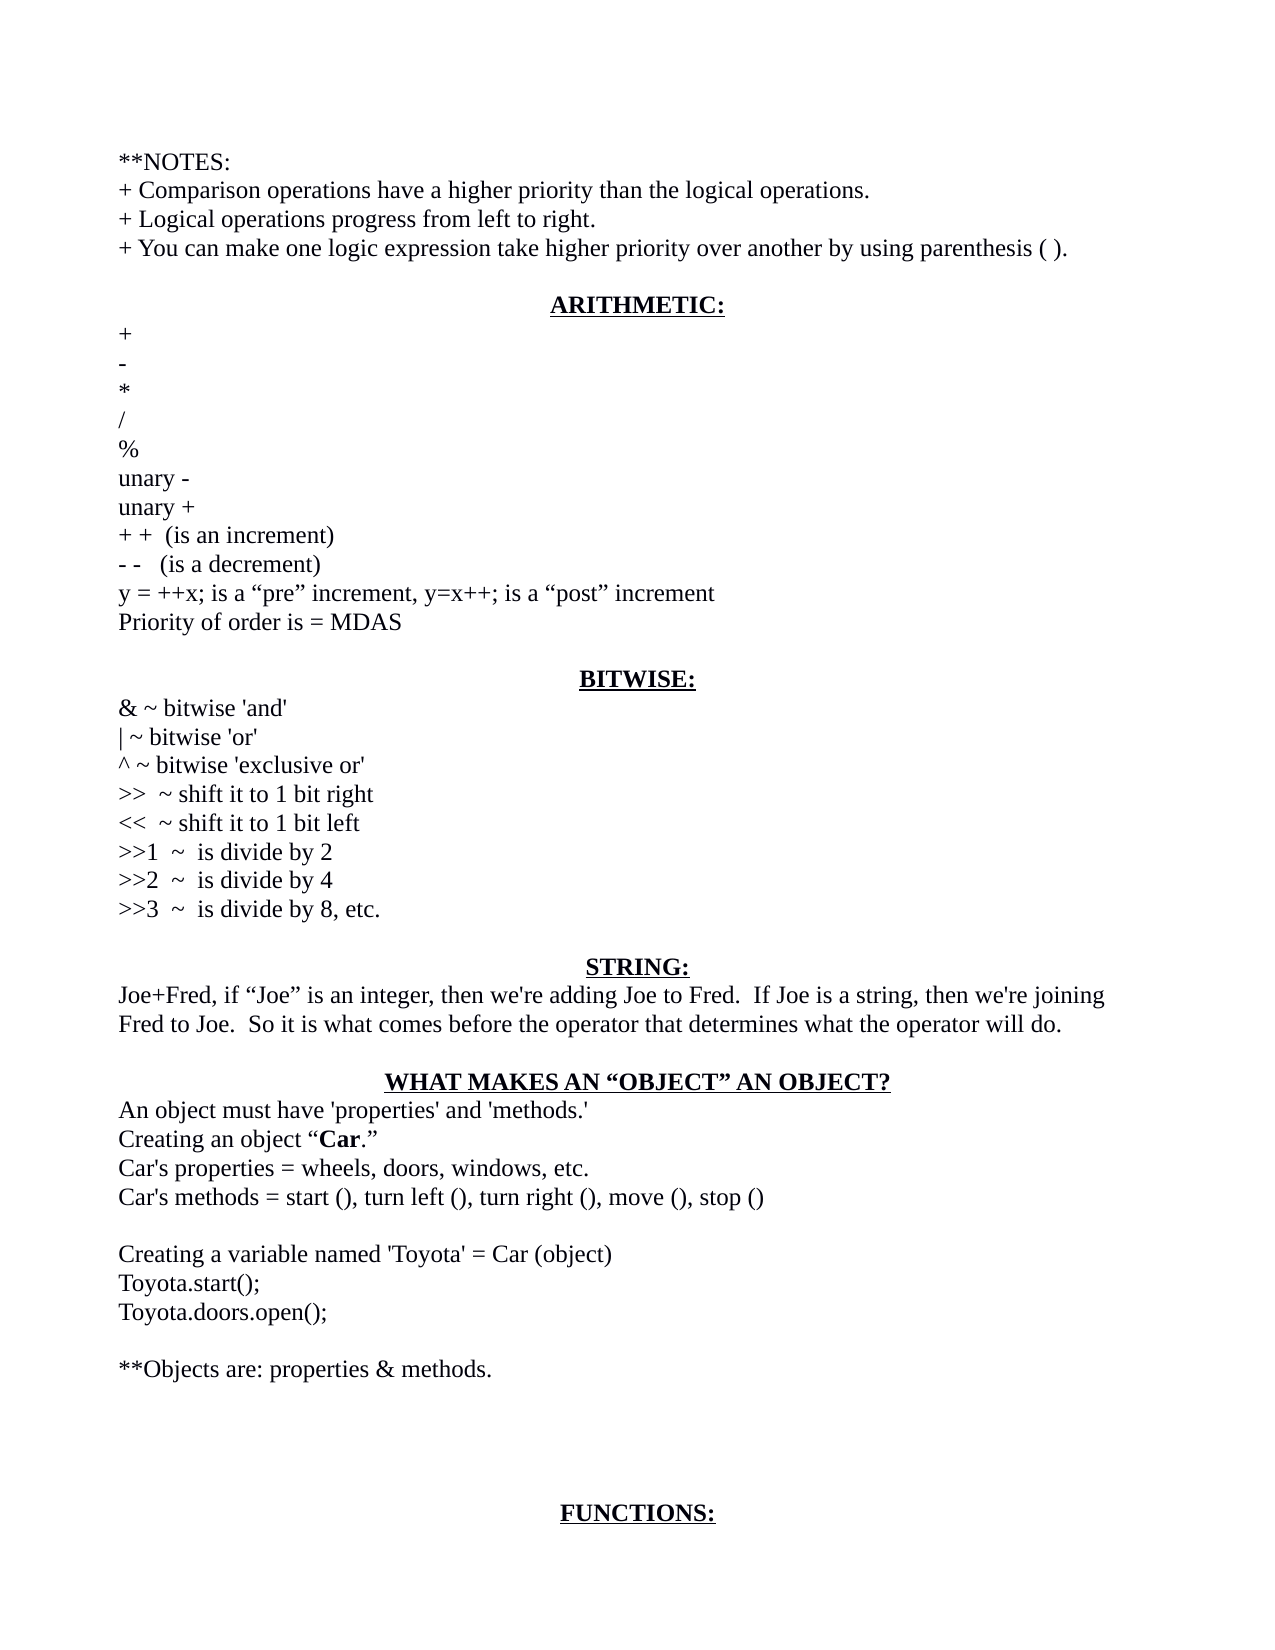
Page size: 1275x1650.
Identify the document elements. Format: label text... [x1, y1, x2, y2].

text >> ~ shift it to 1 bit right [118, 779, 1157, 808]
text + You can make one logic expression take higher priority over another by using parenthesis ( ). [118, 233, 1157, 262]
text ^ ~ bitwise 'exclusive or' [118, 751, 1157, 779]
text >>2 ~ is divide by 4 [118, 866, 1157, 894]
text | ~ bitwise 'or' [118, 722, 1157, 751]
text **Objects are: properties & methods. [118, 1354, 1157, 1383]
text % [118, 434, 1157, 463]
text << ~ shift it to 1 bit left [118, 808, 1157, 837]
text + Logical operations progress from left to right. [118, 204, 1157, 233]
text >>3 ~ is divide by 8, etc. [118, 894, 1157, 923]
text Car's methods = start (), turn left (), turn right (), move (), stop () [118, 1182, 1157, 1211]
text + + (is an increment) [118, 521, 1157, 549]
text >>1 ~ is divide by 2 [118, 837, 1157, 866]
text Toyota.start(); [118, 1268, 1157, 1297]
text + Comparison operations have a higher priority than the logical operations. [118, 176, 1157, 204]
text An object must have 'properties' and 'methods.' [118, 1096, 1157, 1124]
text unary + [118, 492, 1157, 521]
text WHAT MAKES AN “OBJECT” AN OBJECT? [118, 1067, 1157, 1096]
text * [118, 377, 1157, 406]
text STRING: [118, 952, 1157, 981]
text Creating a variable named 'Toyota' = Car (object) [118, 1239, 1157, 1268]
text Joe+Fred, if “Joe” is an integer, then we're adding Joe to Fred. If Joe is a string, then we're joining Fred to Joe. So it is what comes before the operator that determines what the operator will do. [118, 981, 1157, 1038]
text & ~ bitwise 'and' [118, 693, 1157, 722]
text - - (is a decrement) [118, 549, 1157, 578]
text unary - [118, 463, 1157, 492]
text + [118, 319, 1157, 348]
text ARITHMETIC: [118, 291, 1157, 319]
text FUNCTIONS: [118, 1498, 1157, 1527]
text Priority of order is = MDAS [118, 607, 1157, 636]
text / [118, 406, 1157, 434]
text Toyota.doors.open(); [118, 1297, 1157, 1326]
text **NOTES: [118, 147, 1157, 176]
text BITWISE: [118, 664, 1157, 693]
text Car's properties = wheels, doors, windows, etc. [118, 1153, 1157, 1182]
text - [118, 348, 1157, 377]
text y = ++x; is a “pre” increment, y=x++; is a “post” increment [118, 578, 1157, 607]
text Creating an object “Car.” [118, 1124, 1157, 1153]
